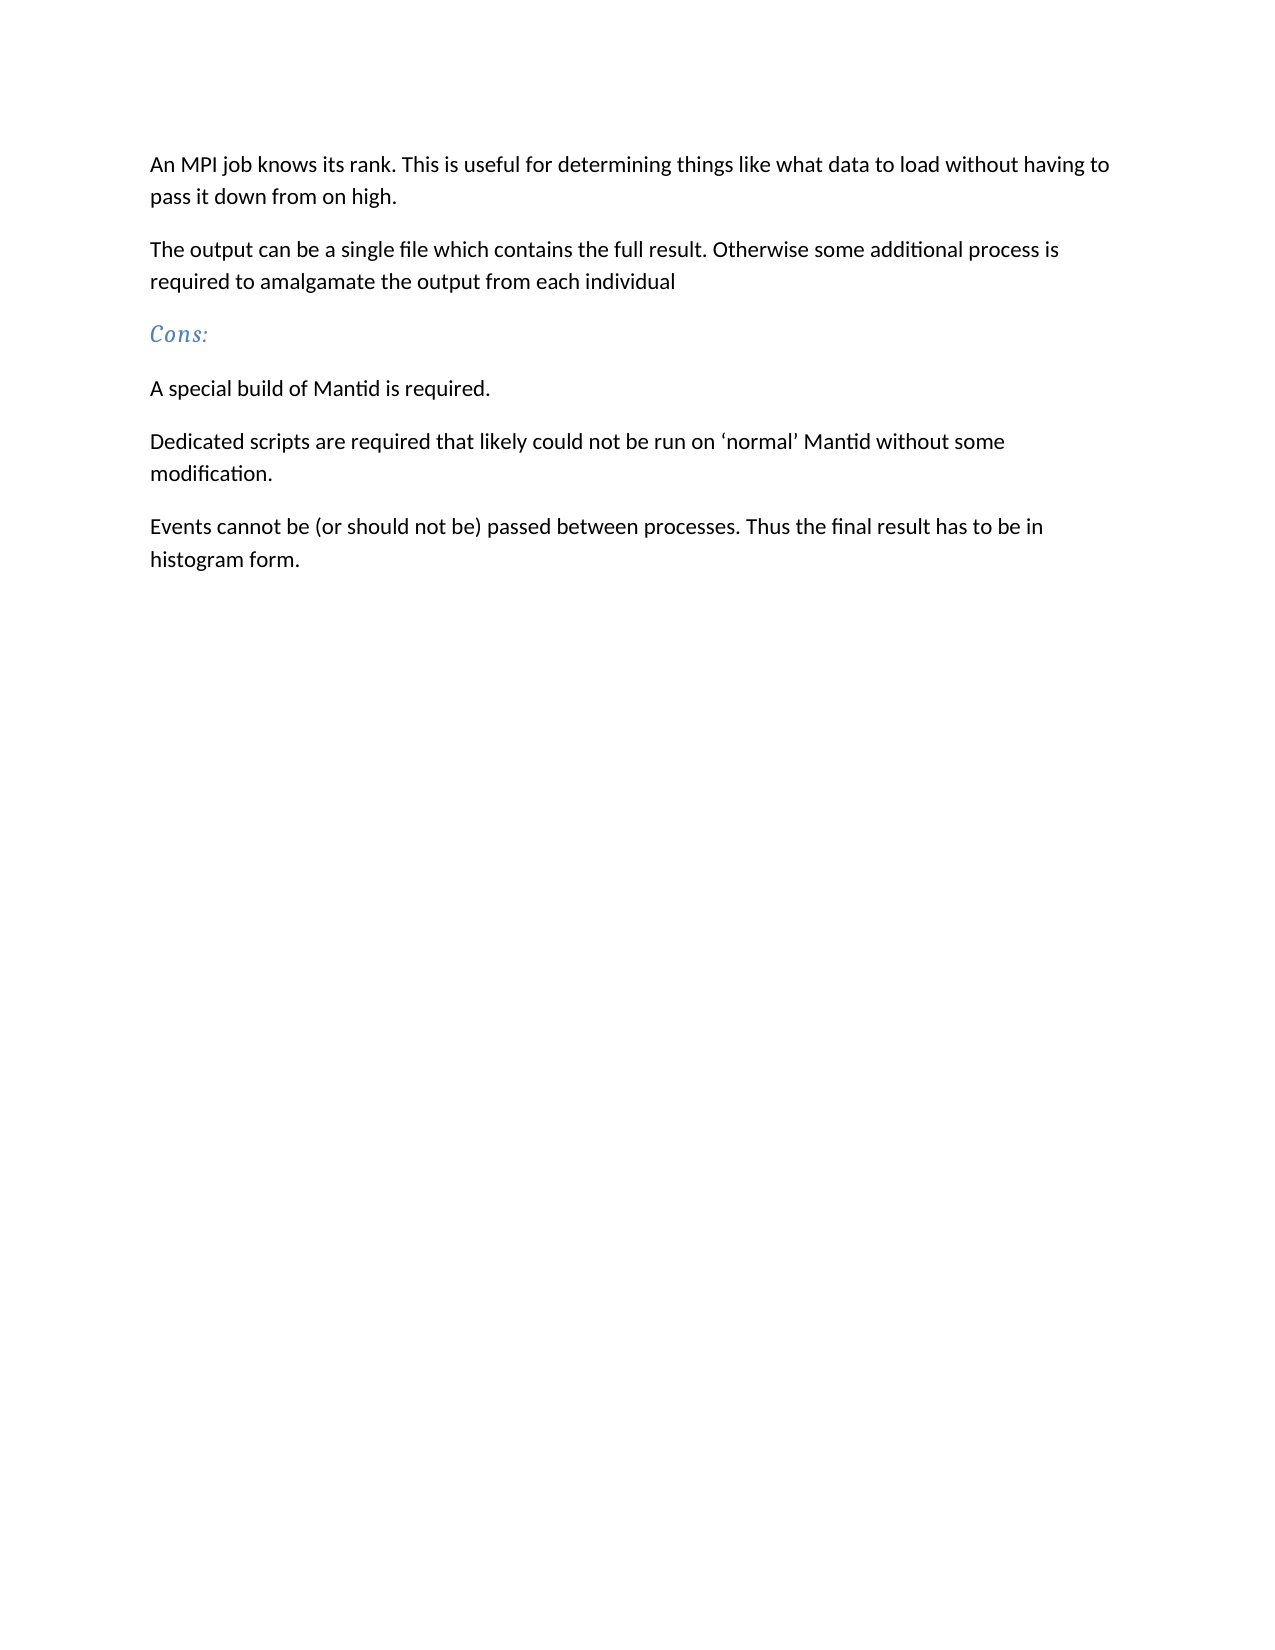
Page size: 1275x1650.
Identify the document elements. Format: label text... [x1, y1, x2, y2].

subtitle Cons: [150, 320, 1125, 349]
text The output can be a single file which contains the full result. Otherwise some additional process is required to amalgamate the output from each individual [150, 235, 1125, 295]
text A special build of Mantid is required. [150, 374, 1125, 402]
text Events cannot be (or should not be) passed between processes. Thus the final result has to be in histogram form. [150, 512, 1125, 573]
text An MPI job knows its rank. This is useful for determining things like what data to load without having to pass it down from on high. [150, 150, 1125, 210]
text Dedicated scripts are required that likely could not be run on ‘normal’ Mantid without some modification. [150, 427, 1125, 487]
